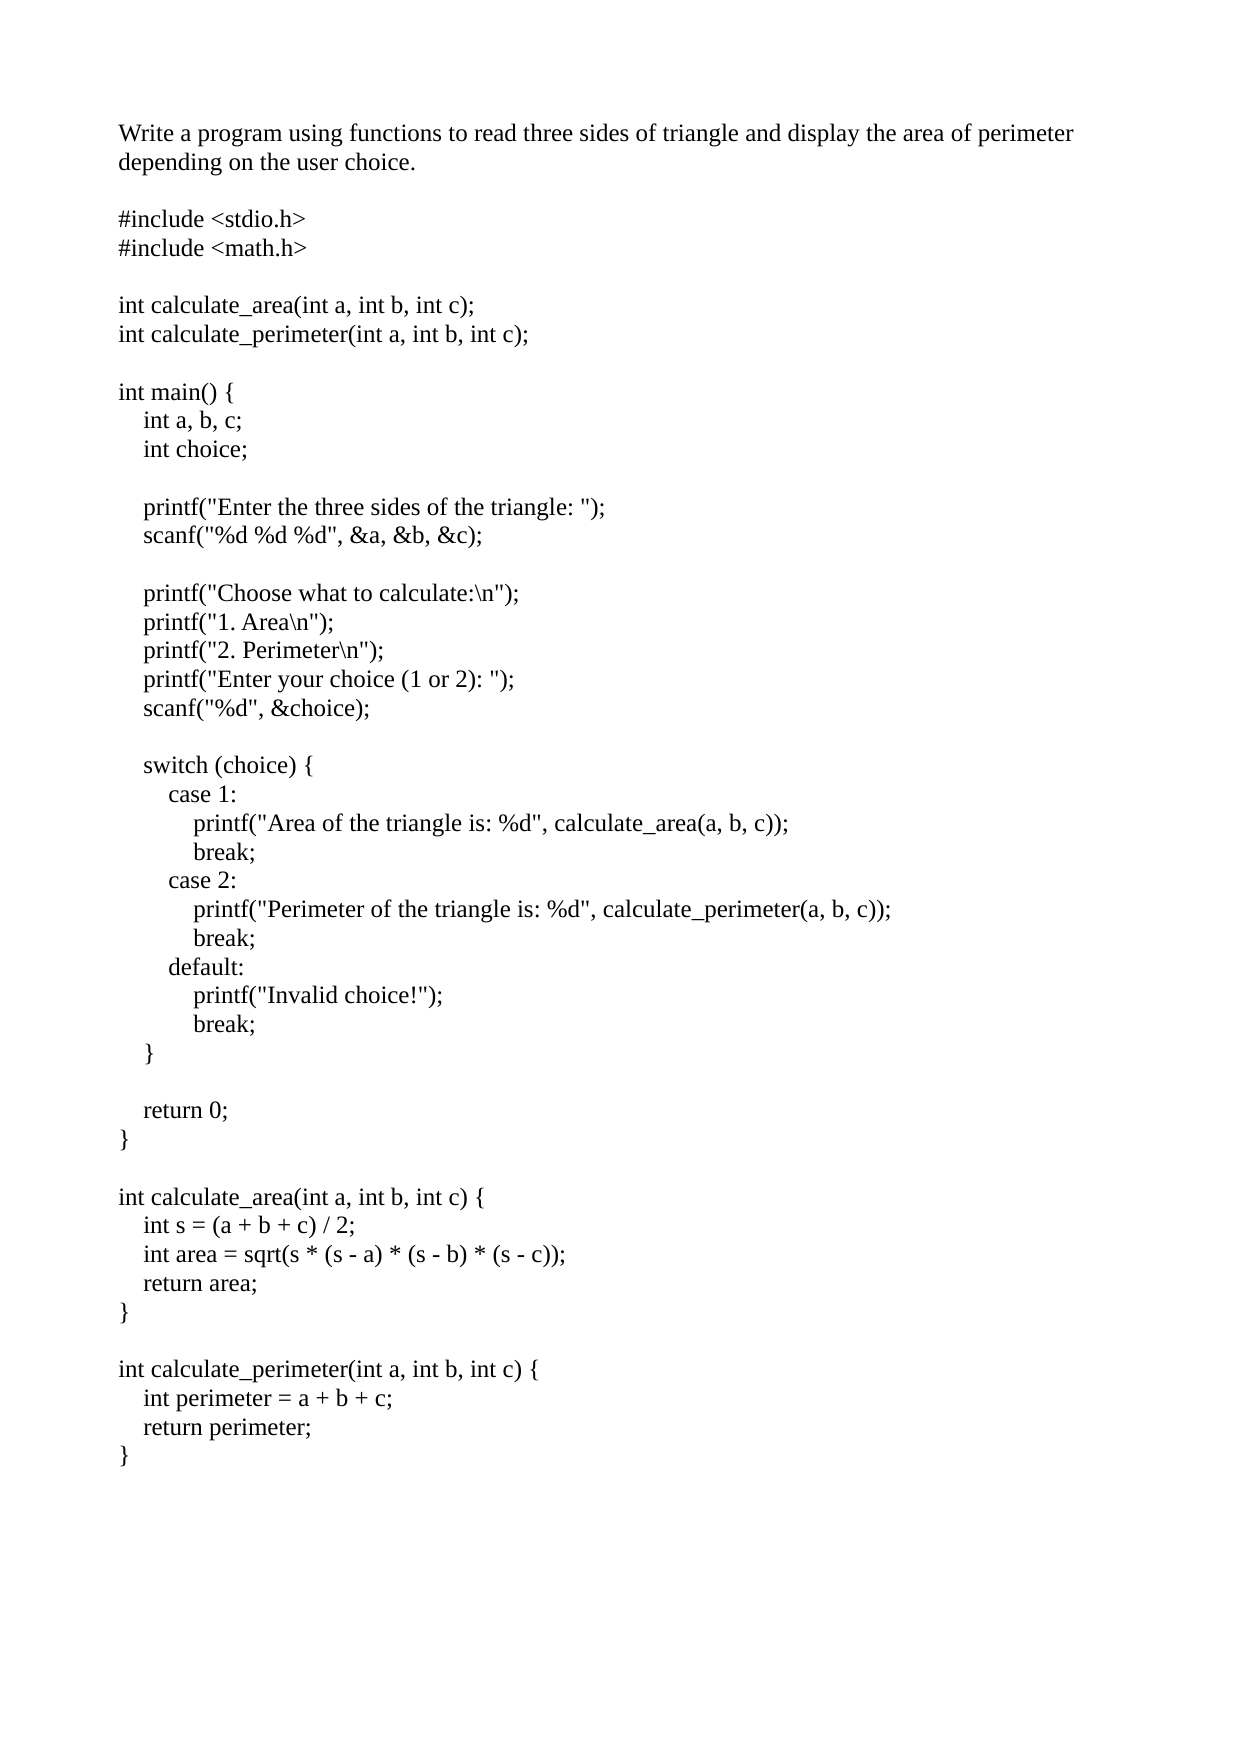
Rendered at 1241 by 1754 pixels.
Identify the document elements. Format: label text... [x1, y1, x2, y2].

text break; [118, 923, 1122, 952]
text } [118, 1038, 1122, 1067]
text break; [118, 837, 1122, 866]
text printf("Enter your choice (1 or 2): "); [118, 664, 1122, 693]
text int choice; [118, 434, 1122, 463]
text printf("Area of the triangle is: %d", calculate_area(a, b, c)); [118, 808, 1122, 837]
text case 2: [118, 866, 1122, 894]
text printf("Perimeter of the triangle is: %d", calculate_perimeter(a, b, c)); [118, 894, 1122, 923]
text printf("1. Area\n"); [118, 607, 1122, 636]
text printf("Enter the three sides of the triangle: "); [118, 492, 1122, 521]
text scanf("%d %d %d", &a, &b, &c); [118, 521, 1122, 549]
text int calculate_perimeter(int a, int b, int c); [118, 319, 1122, 348]
text Write a program using functions to read three sides of triangle and display the area of perimeter depending on the user choice. [118, 118, 1122, 176]
text } [118, 1441, 1122, 1469]
text return area; [118, 1268, 1122, 1297]
text int perimeter = a + b + c; [118, 1383, 1122, 1412]
text } [118, 1297, 1122, 1326]
text break; [118, 1009, 1122, 1038]
text printf("2. Perimeter\n"); [118, 636, 1122, 664]
text scanf("%d", &choice); [118, 693, 1122, 722]
text int calculate_perimeter(int a, int b, int c) { [118, 1354, 1122, 1383]
text int s = (a + b + c) / 2; [118, 1211, 1122, 1239]
text #include <math.h> [118, 233, 1122, 262]
text int calculate_area(int a, int b, int c); [118, 291, 1122, 319]
text switch (choice) { [118, 751, 1122, 779]
text int main() { [118, 377, 1122, 406]
text } [118, 1124, 1122, 1153]
text #include <stdio.h> [118, 204, 1122, 233]
text return 0; [118, 1096, 1122, 1124]
text int area = sqrt(s * (s - a) * (s - b) * (s - c)); [118, 1239, 1122, 1268]
text return perimeter; [118, 1412, 1122, 1441]
text int a, b, c; [118, 406, 1122, 434]
text int calculate_area(int a, int b, int c) { [118, 1182, 1122, 1211]
text default: [118, 952, 1122, 981]
text case 1: [118, 779, 1122, 808]
text printf("Choose what to calculate:\n"); [118, 578, 1122, 607]
text printf("Invalid choice!"); [118, 981, 1122, 1009]
